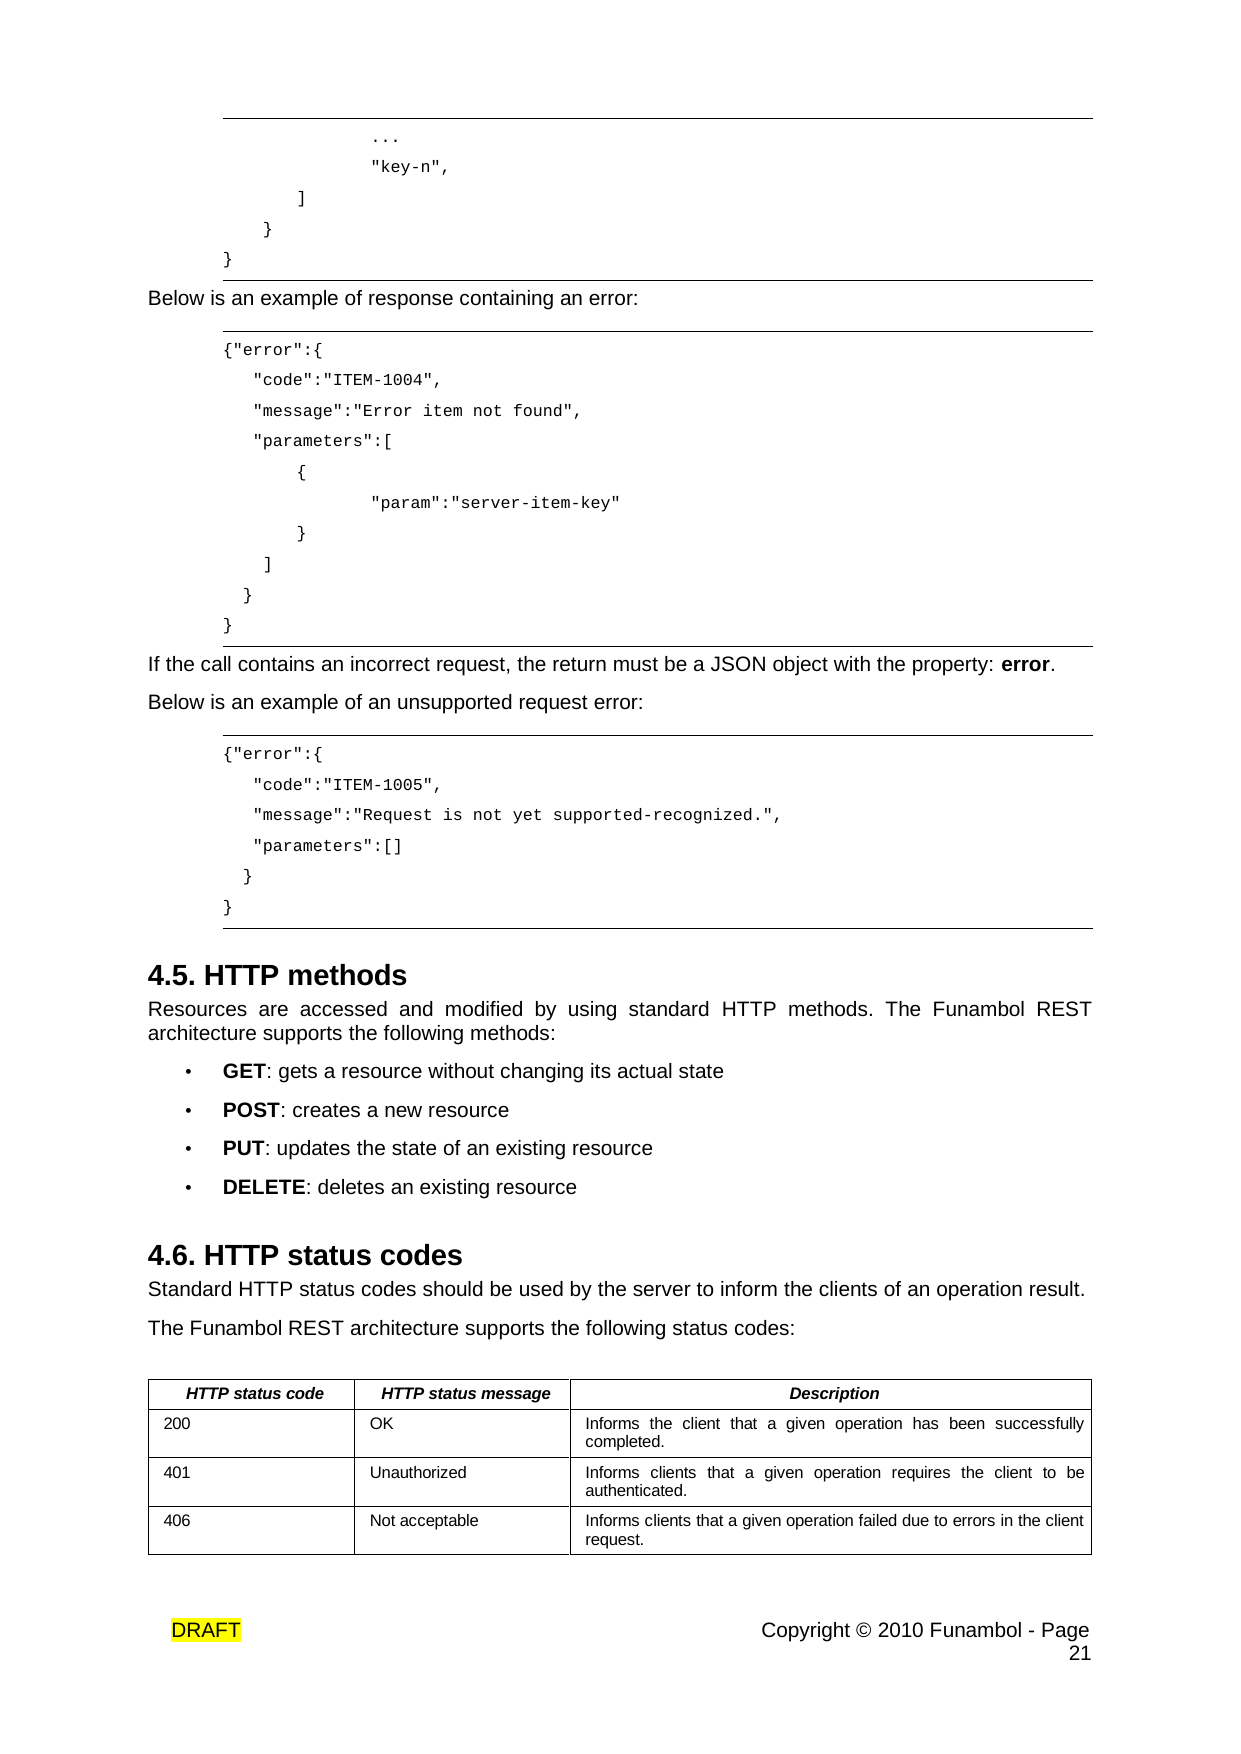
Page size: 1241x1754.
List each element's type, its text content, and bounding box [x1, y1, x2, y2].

table_cell 401 [149, 1458, 354, 1506]
text } [223, 576, 1093, 605]
text } [223, 514, 1093, 544]
text ] [223, 179, 1093, 208]
table_cell 406 [149, 1507, 354, 1554]
table_cell Not acceptable [355, 1507, 569, 1554]
text If the call contains an incorrect request, the return must be a JSON object with the property: error. [148, 652, 1093, 676]
text } [223, 210, 1093, 239]
text "parameters":[ [223, 423, 1093, 452]
list PUT: updates the state of an existing resource [185, 1137, 1093, 1160]
text Below is an example of an unsupported request error: [148, 691, 1093, 714]
text ] [223, 545, 1093, 574]
list DELETE: deletes an existing resource [185, 1175, 1093, 1199]
text Standard HTTP status codes should be used by the server to inform the clients of an operation result. [148, 1278, 1093, 1301]
table_cell Informs the client that a given operation has been successfully completed. [571, 1410, 1091, 1457]
text } [223, 888, 1093, 928]
subtitle HTTP methods [148, 959, 1093, 991]
text "param":"server-item-key" [223, 484, 1093, 513]
table_cell Informs clients that a given operation requires the client to be authenticated. [571, 1458, 1091, 1506]
text "code":"ITEM-1005", [223, 766, 1093, 795]
text ... [223, 119, 1093, 147]
text "code":"ITEM-1004", [223, 361, 1093, 391]
text {"error":{ [223, 736, 1093, 764]
table_header HTTP status code [149, 1380, 354, 1409]
text } [223, 606, 1093, 646]
text Below is an example of response containing an error: [148, 286, 1093, 310]
table_cell OK [355, 1410, 569, 1457]
table_cell Informs clients that a given operation failed due to errors in the client request. [571, 1507, 1091, 1554]
text "parameters":[] [223, 827, 1093, 856]
table_cell 200 [149, 1410, 354, 1457]
text Resources are accessed and modified by using standard HTTP methods. The Funambol REST architecture supports the following methods: [148, 998, 1093, 1045]
text {"error":{ [223, 332, 1093, 360]
table_header Description [571, 1380, 1091, 1409]
table_cell Unauthorized [355, 1458, 569, 1506]
text { [223, 453, 1093, 482]
text "message":"Error item not found", [223, 392, 1093, 421]
text } [223, 858, 1093, 887]
list GET: gets a resource without changing its actual state [185, 1060, 1093, 1083]
text "key-n", [223, 149, 1093, 178]
table_header HTTP status message [355, 1380, 569, 1409]
text "message":"Request is not yet supported-recognized.", [223, 796, 1093, 826]
text The Funambol REST architecture supports the following status codes: [148, 1316, 1093, 1340]
list POST: creates a new resource [185, 1098, 1093, 1122]
text } [223, 241, 1093, 280]
subtitle HTTP status codes [148, 1239, 1093, 1271]
